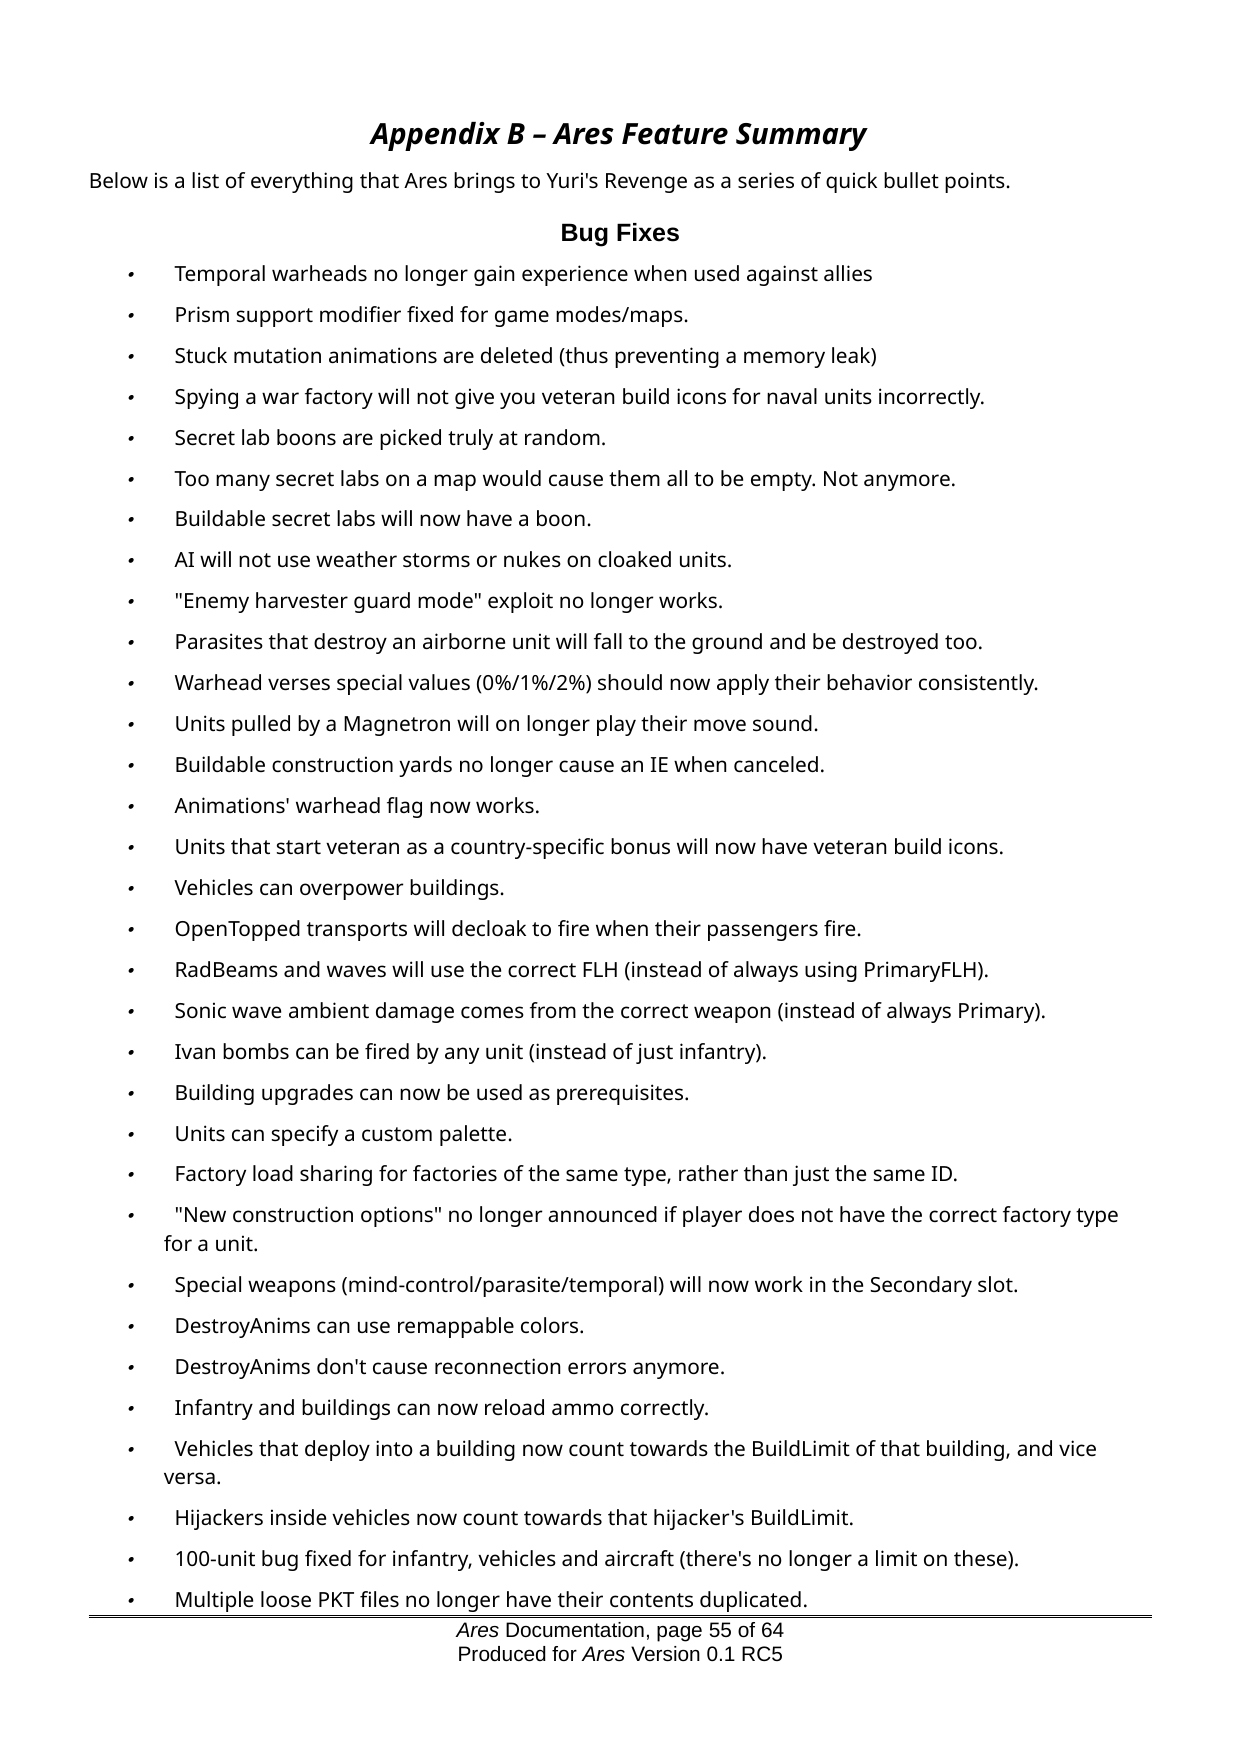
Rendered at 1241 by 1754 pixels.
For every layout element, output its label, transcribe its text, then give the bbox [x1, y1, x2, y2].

list Parasites that destroy an airborne unit will fall to the ground and be destroyed too. [126, 627, 1152, 656]
list Infantry and buildings can now reload ammo correctly. [126, 1393, 1152, 1421]
subtitle Bug Fixes [88, 218, 1152, 247]
list Warhead verses special values (0%/1%/2%) should now apply their behavior consistently. [126, 668, 1152, 697]
list Buildable construction yards no longer cause an IE when canceled. [126, 750, 1152, 779]
list "Enemy harvester guard mode" exploit no longer works. [126, 586, 1152, 615]
list Multiple loose PKT files no longer have their contents duplicated. [126, 1585, 1152, 1613]
list Building upgrades can now be used as prerequisites. [126, 1078, 1152, 1106]
list DestroyAnims can use remappable colors. [126, 1311, 1152, 1339]
list Vehicles that deploy into a building now count towards the BuildLimit of that building, and vice versa. [126, 1434, 1152, 1491]
list Hijackers inside vehicles now count towards that hijacker's BuildLimit. [126, 1503, 1152, 1531]
list DestroyAnims don't cause reconnection errors anymore. [126, 1352, 1152, 1380]
list AI will not use weather storms or nukes on cloaked units. [126, 546, 1152, 574]
list Special weapons (mind-control/parasite/temporal) will now work in the Secondary slot. [126, 1270, 1152, 1298]
list Prism support modifier fixed for game modes/maps. [126, 300, 1152, 328]
list Factory load sharing for factories of the same type, rather than just the same ID. [126, 1159, 1152, 1188]
list Ivan bombs can be fired by any unit (instead of just infantry). [126, 1037, 1152, 1065]
list Units pulled by a Magnetron will on longer play their move sound. [126, 709, 1152, 738]
list Sonic wave ambient damage comes from the correct weapon (instead of always Primary). [126, 996, 1152, 1024]
list Temporal warheads no longer gain experience when used against allies [126, 259, 1152, 287]
list Too many secret labs on a map would cause them all to be empty. Not anymore. [126, 464, 1152, 492]
subtitle Appendix B – Ares Feature Summary [88, 113, 1152, 153]
list Spying a war factory will not give you veteran build icons for naval units incorrectly. [126, 382, 1152, 410]
list Units that start veteran as a country-specific bonus will now have veteran build icons. [126, 832, 1152, 861]
list 100-unit bug fixed for infantry, vehicles and aircraft (there's no longer a limit on these). [126, 1544, 1152, 1572]
list Animations' warhead flag now works. [126, 791, 1152, 819]
list "New construction options" no longer announced if player does not have the correct factory type for a unit. [126, 1201, 1152, 1257]
list Secret lab boons are picked truly at random. [126, 423, 1152, 451]
list Vehicles can overpower buildings. [126, 873, 1152, 901]
list Buildable secret labs will now have a boon. [126, 504, 1152, 533]
list Stuck mutation animations are deleted (thus preventing a memory leak) [126, 341, 1152, 369]
list Units can specify a custom palette. [126, 1119, 1152, 1147]
list RadBeams and waves will use the correct FLH (instead of always using PrimaryFLH). [126, 955, 1152, 983]
text Below is a list of everything that Ares brings to Yuri's Revenge as a series of quick bullet points. [88, 166, 1152, 194]
list OpenTopped transports will decloak to fire when their passengers fire. [126, 914, 1152, 942]
